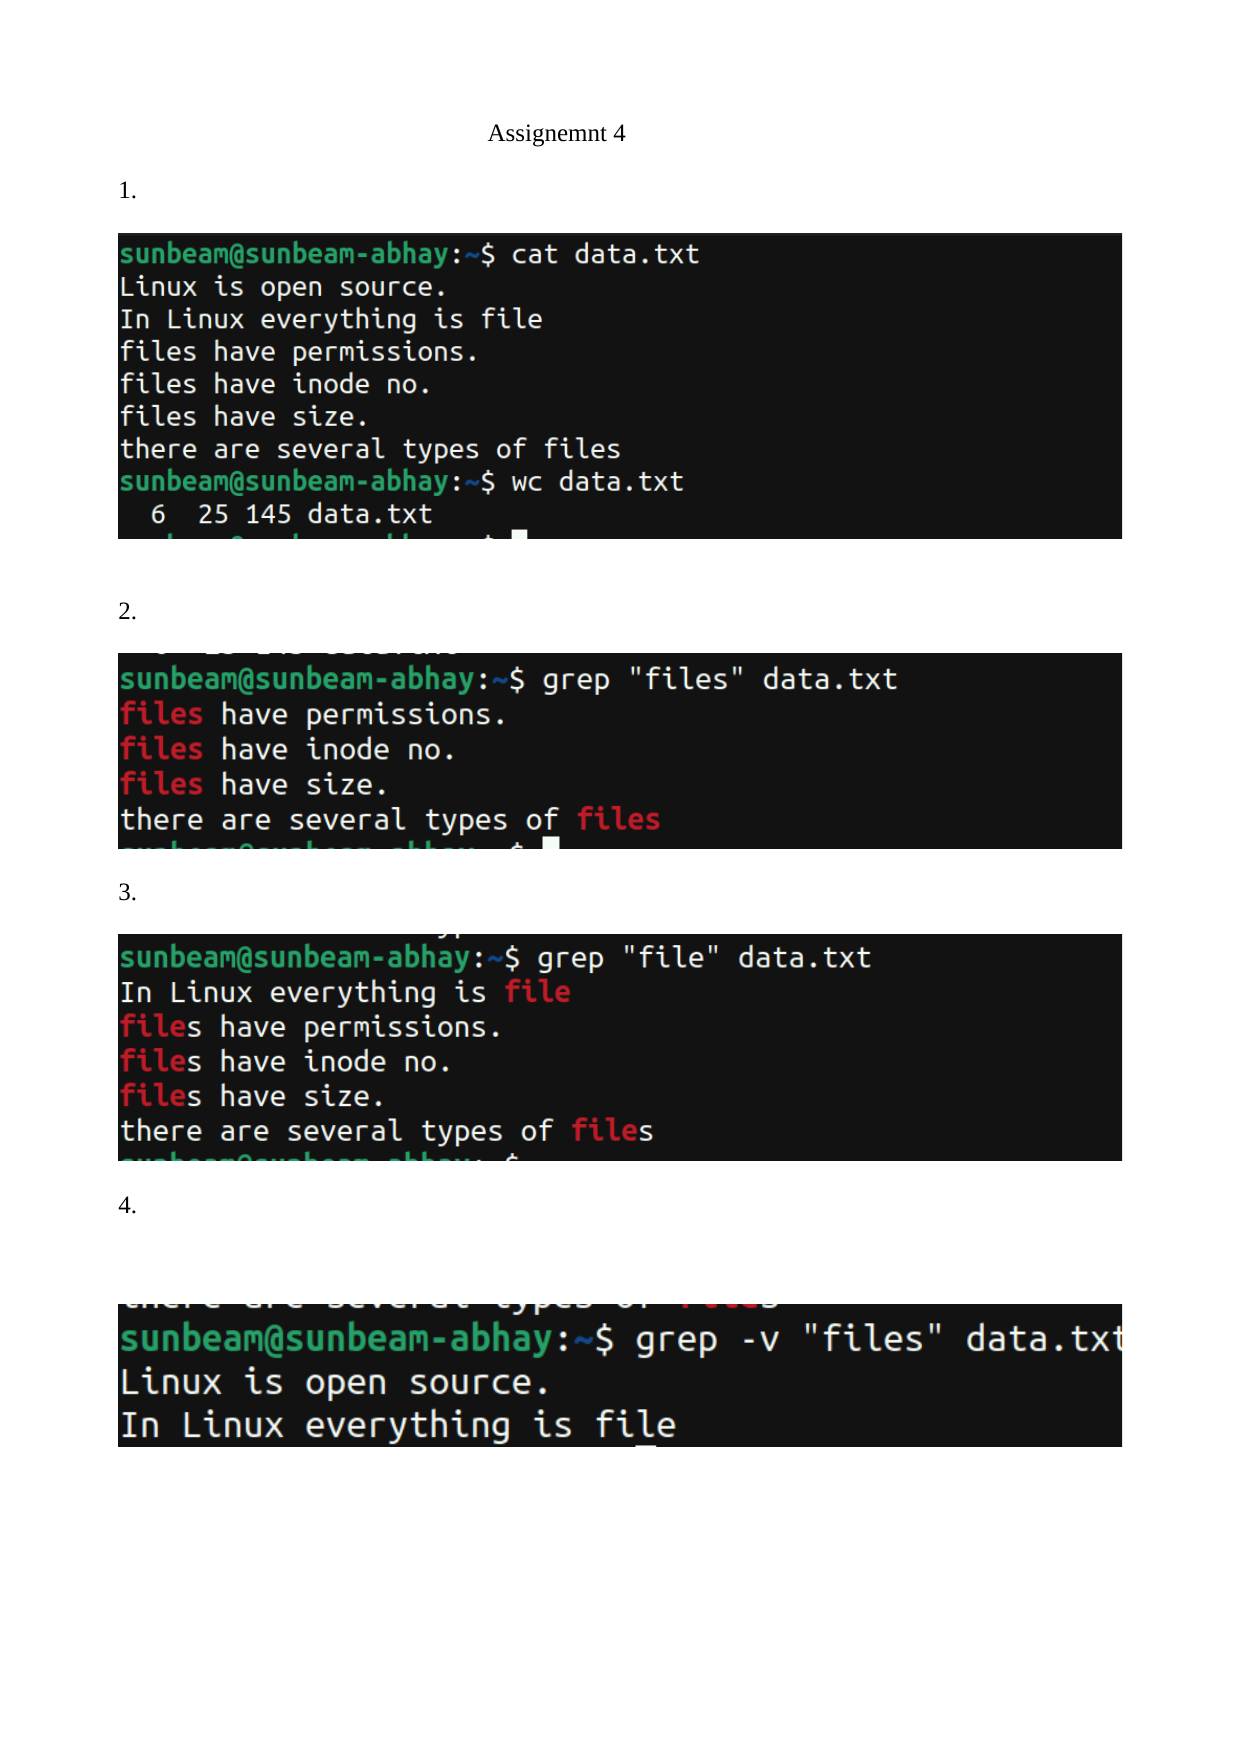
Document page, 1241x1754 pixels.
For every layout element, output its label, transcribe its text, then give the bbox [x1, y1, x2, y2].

text 1. [118, 176, 1122, 204]
text 3. [118, 877, 1122, 906]
picture [118, 934, 1123, 1161]
picture [118, 233, 1123, 539]
picture [118, 653, 1123, 849]
text 4. [118, 1190, 1122, 1218]
text Assignemnt 4 [118, 118, 1122, 147]
text 2. [118, 596, 1122, 625]
picture [118, 1304, 1123, 1447]
